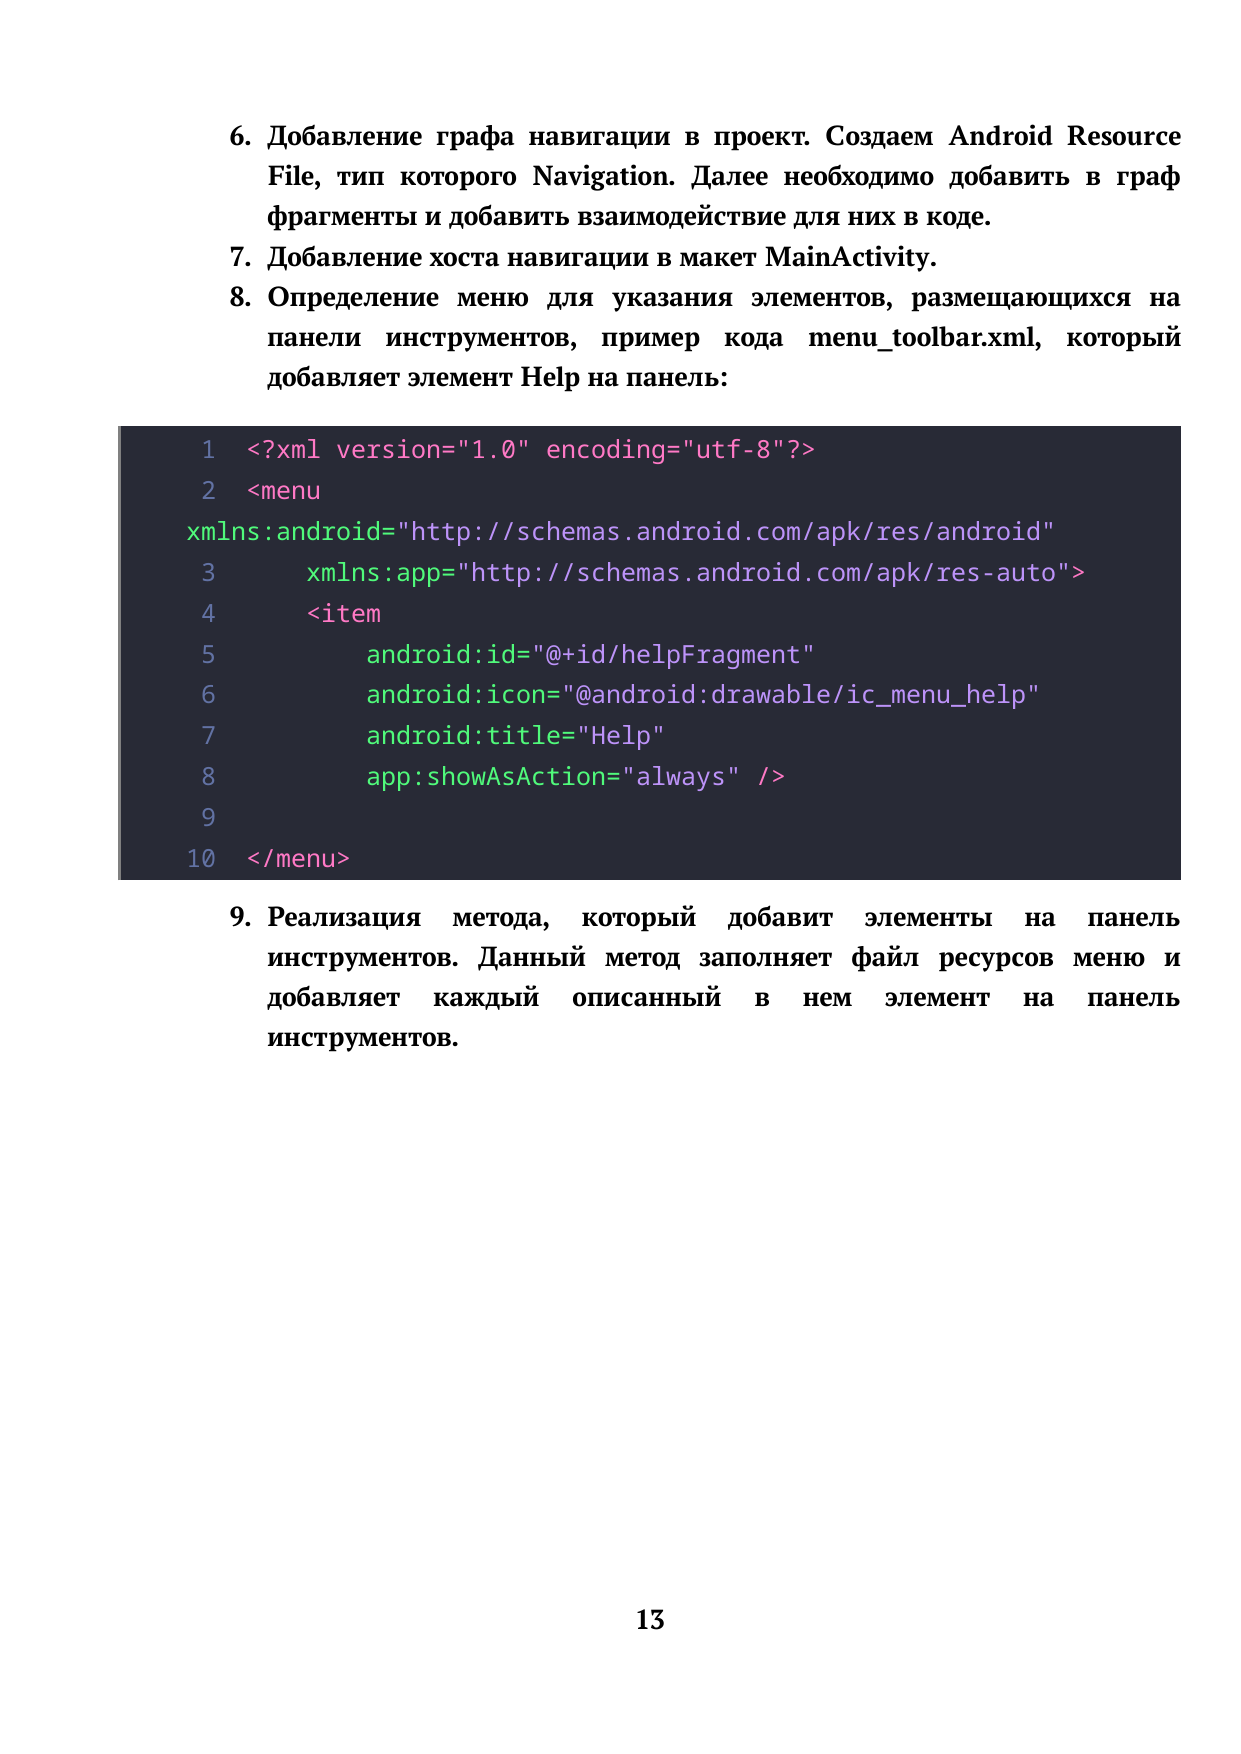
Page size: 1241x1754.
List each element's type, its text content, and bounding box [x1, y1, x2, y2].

text 9 [121, 794, 1181, 834]
list Реализация метода, который добавит элементы на панель инструментов. Данный метод заполняет файл ресурсов меню и добавляет каждый описанный в нем элемент на панель инструментов. [229, 899, 1181, 1053]
text 7 android:title="Help" [121, 712, 1181, 752]
list Определение меню для указания элементов, размещающихся на панели инструментов, пример кода menu_toolbar.xml, который добавляет элемент Help на панель: [229, 279, 1181, 393]
text 8 app:showAsAction="always" /> [121, 753, 1181, 793]
list Добавление хоста навигации в макет MainActivity. [229, 239, 1181, 272]
text 2 <menu xmlns:android="http://schemas.android.com/apk/res/android" [121, 467, 1181, 548]
text 6 android:icon="@android:drawable/ic_menu_help" [121, 671, 1181, 711]
text 1 <?xml version="1.0" encoding="utf-8"?> [121, 426, 1181, 466]
text 4 <item [121, 589, 1181, 629]
text 5 android:id="@+id/helpFragment" [121, 630, 1181, 670]
text 10 </menu> [121, 834, 1181, 880]
text 3 xmlns:app="http://schemas.android.com/apk/res-auto"> [121, 549, 1181, 589]
list Добавление графа навигации в проект. Создаем Android Resource File, тип которого Navigation. Далее необходимо добавить в граф фрагменты и добавить взаимодействие для них в коде. [229, 118, 1181, 232]
